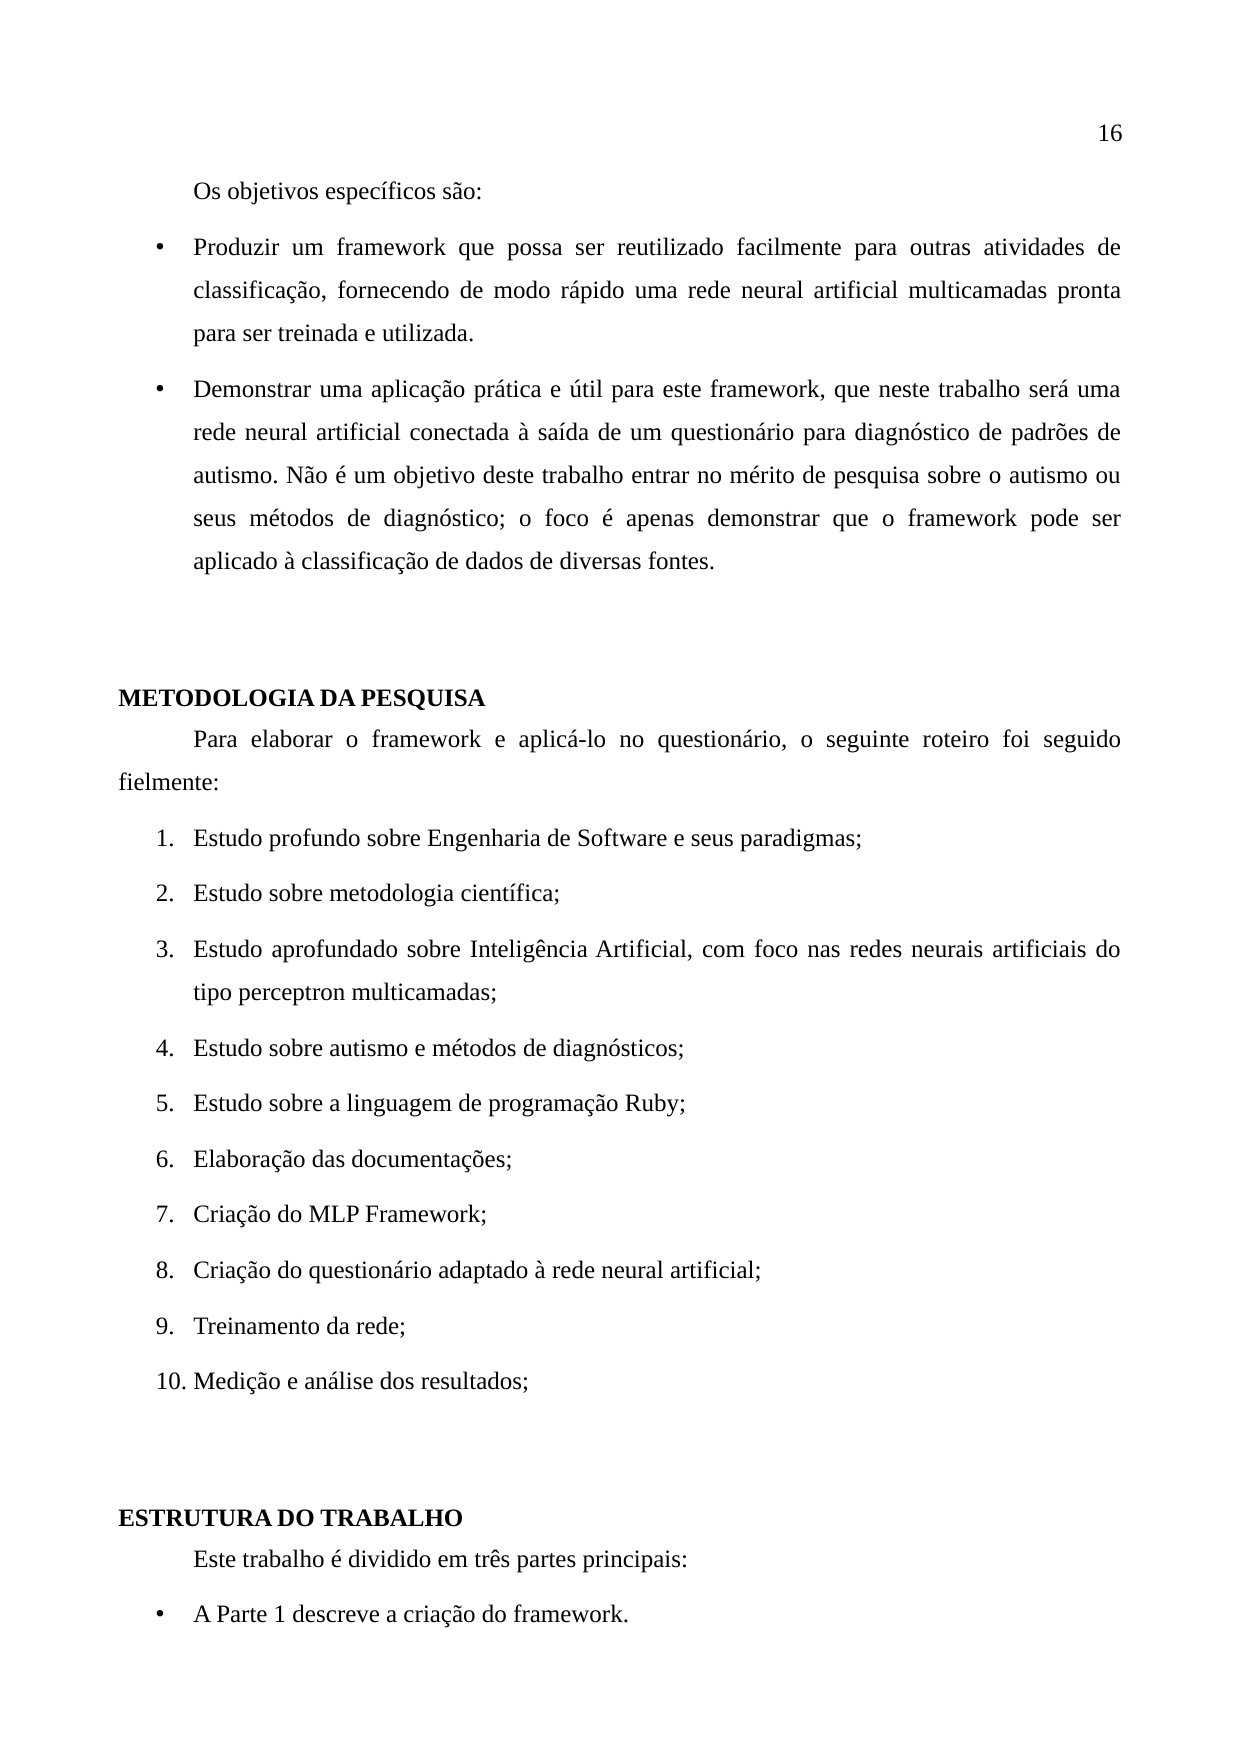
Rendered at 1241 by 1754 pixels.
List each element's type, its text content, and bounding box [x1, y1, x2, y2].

list Elaboração das documentações; [156, 1144, 1122, 1173]
list Medição e análise dos resultados; [156, 1366, 1122, 1395]
text Os objetivos específicos são: [118, 176, 1122, 205]
list Criação do questionário adaptado à rede neural artificial; [156, 1255, 1122, 1284]
list Criação do MLP Framework; [156, 1199, 1122, 1228]
list Estudo sobre metodologia científica; [156, 878, 1122, 907]
list Estudo aprofundado sobre Inteligência Artificial, com foco nas redes neurais artificiais do tipo perceptron multicamadas; [156, 934, 1122, 1006]
list A Parte 1 descreve a criação do framework. [156, 1599, 1122, 1628]
list Estudo profundo sobre Engenharia de Software e seus paradigmas; [156, 823, 1122, 851]
subtitle Metodologia da Pesquisa [118, 683, 1122, 711]
list Treinamento da rede; [156, 1311, 1122, 1339]
list Estudo sobre a linguagem de programação Ruby; [156, 1088, 1122, 1117]
subtitle Estrutura do Trabalho [118, 1503, 1122, 1531]
list Produzir um framework que possa ser reutilizado facilmente para outras atividades de classificação, fornecendo de modo rápido uma rede neural artificial multicamadas pronta para ser treinada e utilizada. [156, 232, 1122, 347]
list Demonstrar uma aplicação prática e útil para este framework, que neste trabalho será uma rede neural artificial conectada à saída de um questionário para diagnóstico de padrões de autismo. Não é um objetivo deste trabalho entrar no mérito de pesquisa sobre o autismo ou seus métodos de diagnóstico; o foco é apenas demonstrar que o framework pode ser aplicado à classificação de dados de diversas fontes. [156, 374, 1122, 575]
text Para elaborar o framework e aplicá-lo no questionário, o seguinte roteiro foi seguido fielmente: [118, 724, 1122, 796]
list Estudo sobre autismo e métodos de diagnósticos; [156, 1033, 1122, 1061]
text Este trabalho é dividido em três partes principais: [118, 1544, 1122, 1573]
